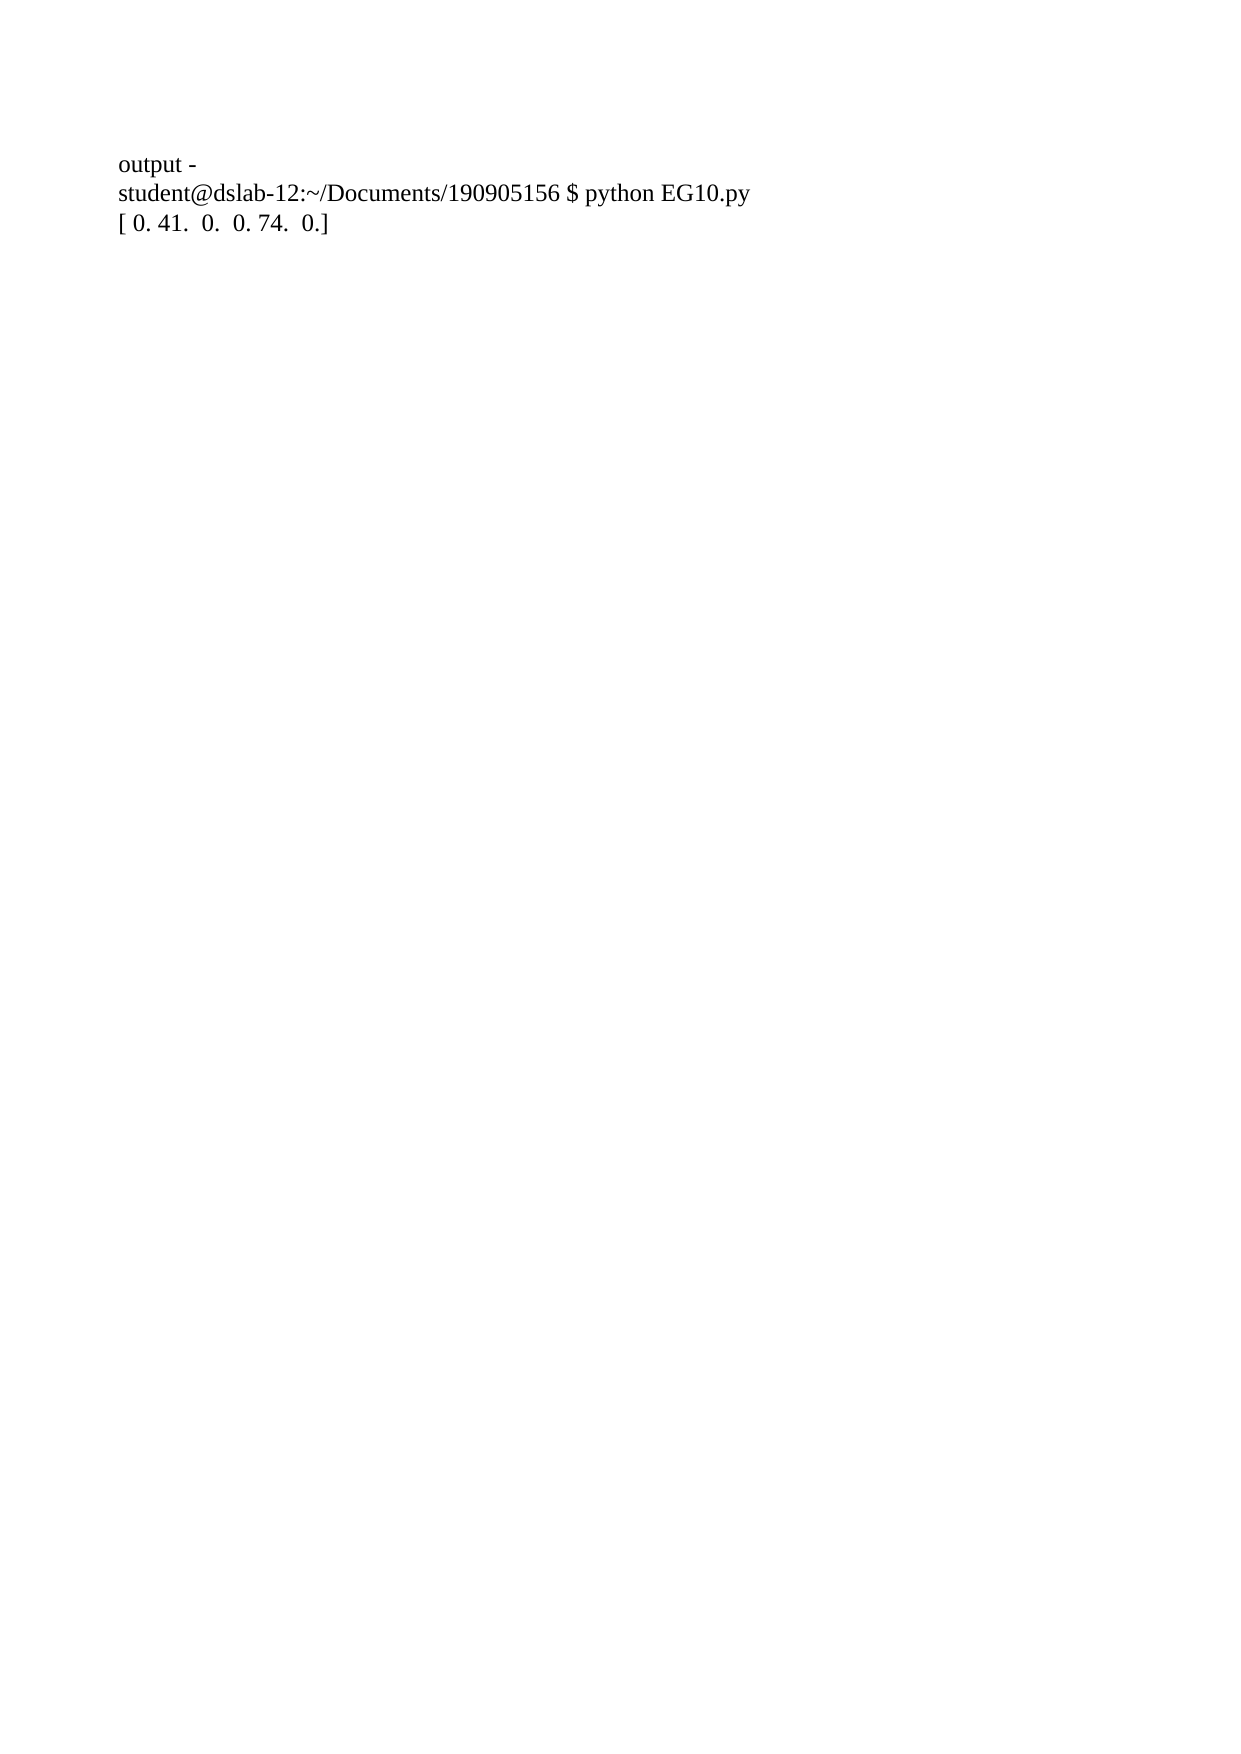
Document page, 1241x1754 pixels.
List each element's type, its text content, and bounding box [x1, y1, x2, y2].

text student@dslab-12:~/Documents/190905156 $ python EG10.py [118, 177, 1122, 207]
text [ 0. 41. 0. 0. 74. 0.] [118, 207, 1122, 237]
text output - [118, 148, 1122, 177]
